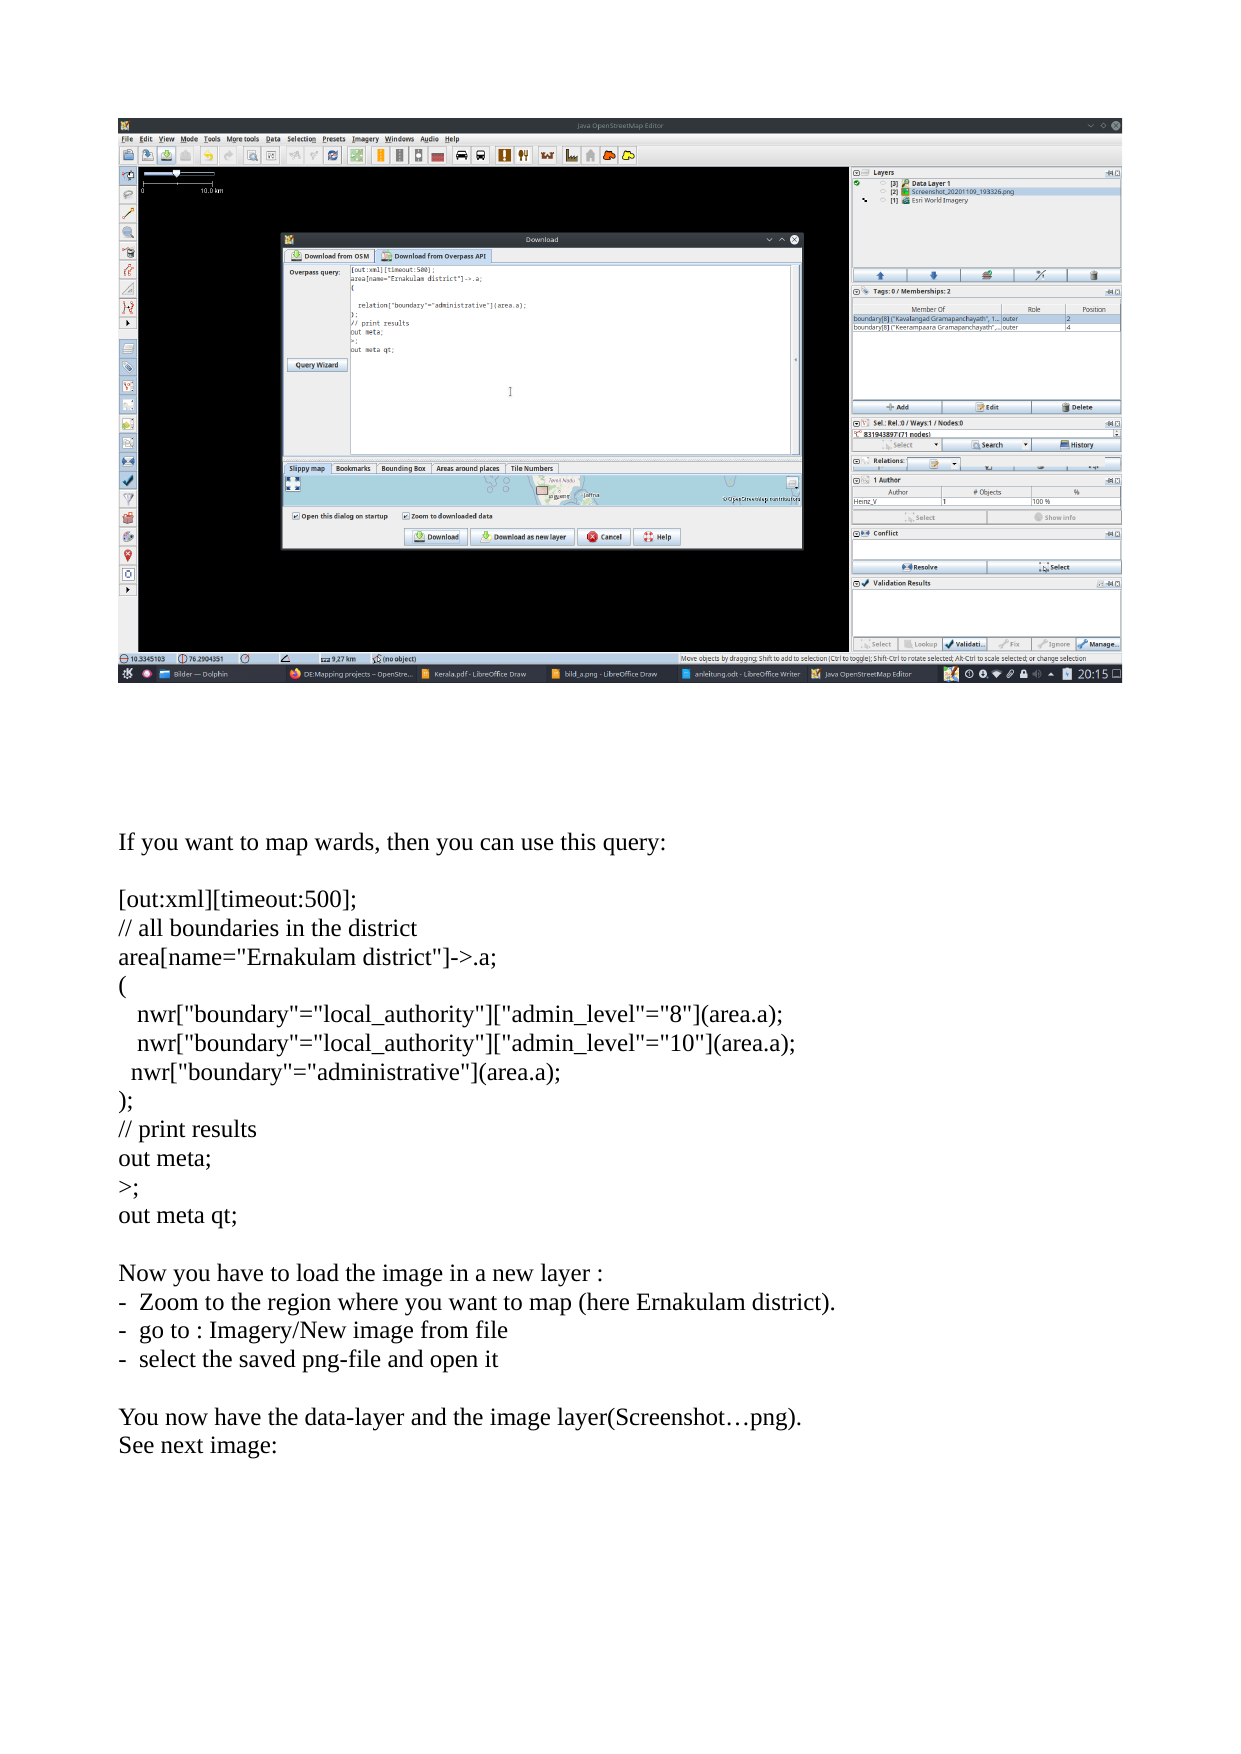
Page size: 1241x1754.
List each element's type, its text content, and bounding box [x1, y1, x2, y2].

text - Zoom to the region where you want to map (here Ernakulam district). [118, 1287, 1122, 1315]
text - go to : Imagery/New image from file [118, 1315, 1122, 1344]
text Now you have to load the image in a new layer : [118, 1258, 1122, 1287]
text If you want to map wards, then you can use this query: [118, 827, 1122, 855]
text ); [118, 1085, 1122, 1114]
picture [118, 118, 1123, 683]
text - select the saved png-file and open it [118, 1344, 1122, 1373]
text nwr["boundary"="local_authority"]["admin_level"="10"](area.a); [118, 1028, 1122, 1057]
text >; [118, 1172, 1122, 1200]
text area[name="Ernakulam district"]->.a; [118, 942, 1122, 970]
text // all boundaries in the district [118, 913, 1122, 942]
text [out:xml][timeout:500]; [118, 884, 1122, 913]
text out meta; [118, 1143, 1122, 1172]
text // print results [118, 1114, 1122, 1143]
text You now have the data-layer and the image layer(Screenshot…png). [118, 1402, 1122, 1430]
text nwr["boundary"="administrative"](area.a); [118, 1057, 1122, 1085]
text See next image: [118, 1430, 1122, 1459]
text out meta qt; [118, 1200, 1122, 1229]
text ( [118, 970, 1122, 999]
text nwr["boundary"="local_authority"]["admin_level"="8"](area.a); [118, 999, 1122, 1028]
